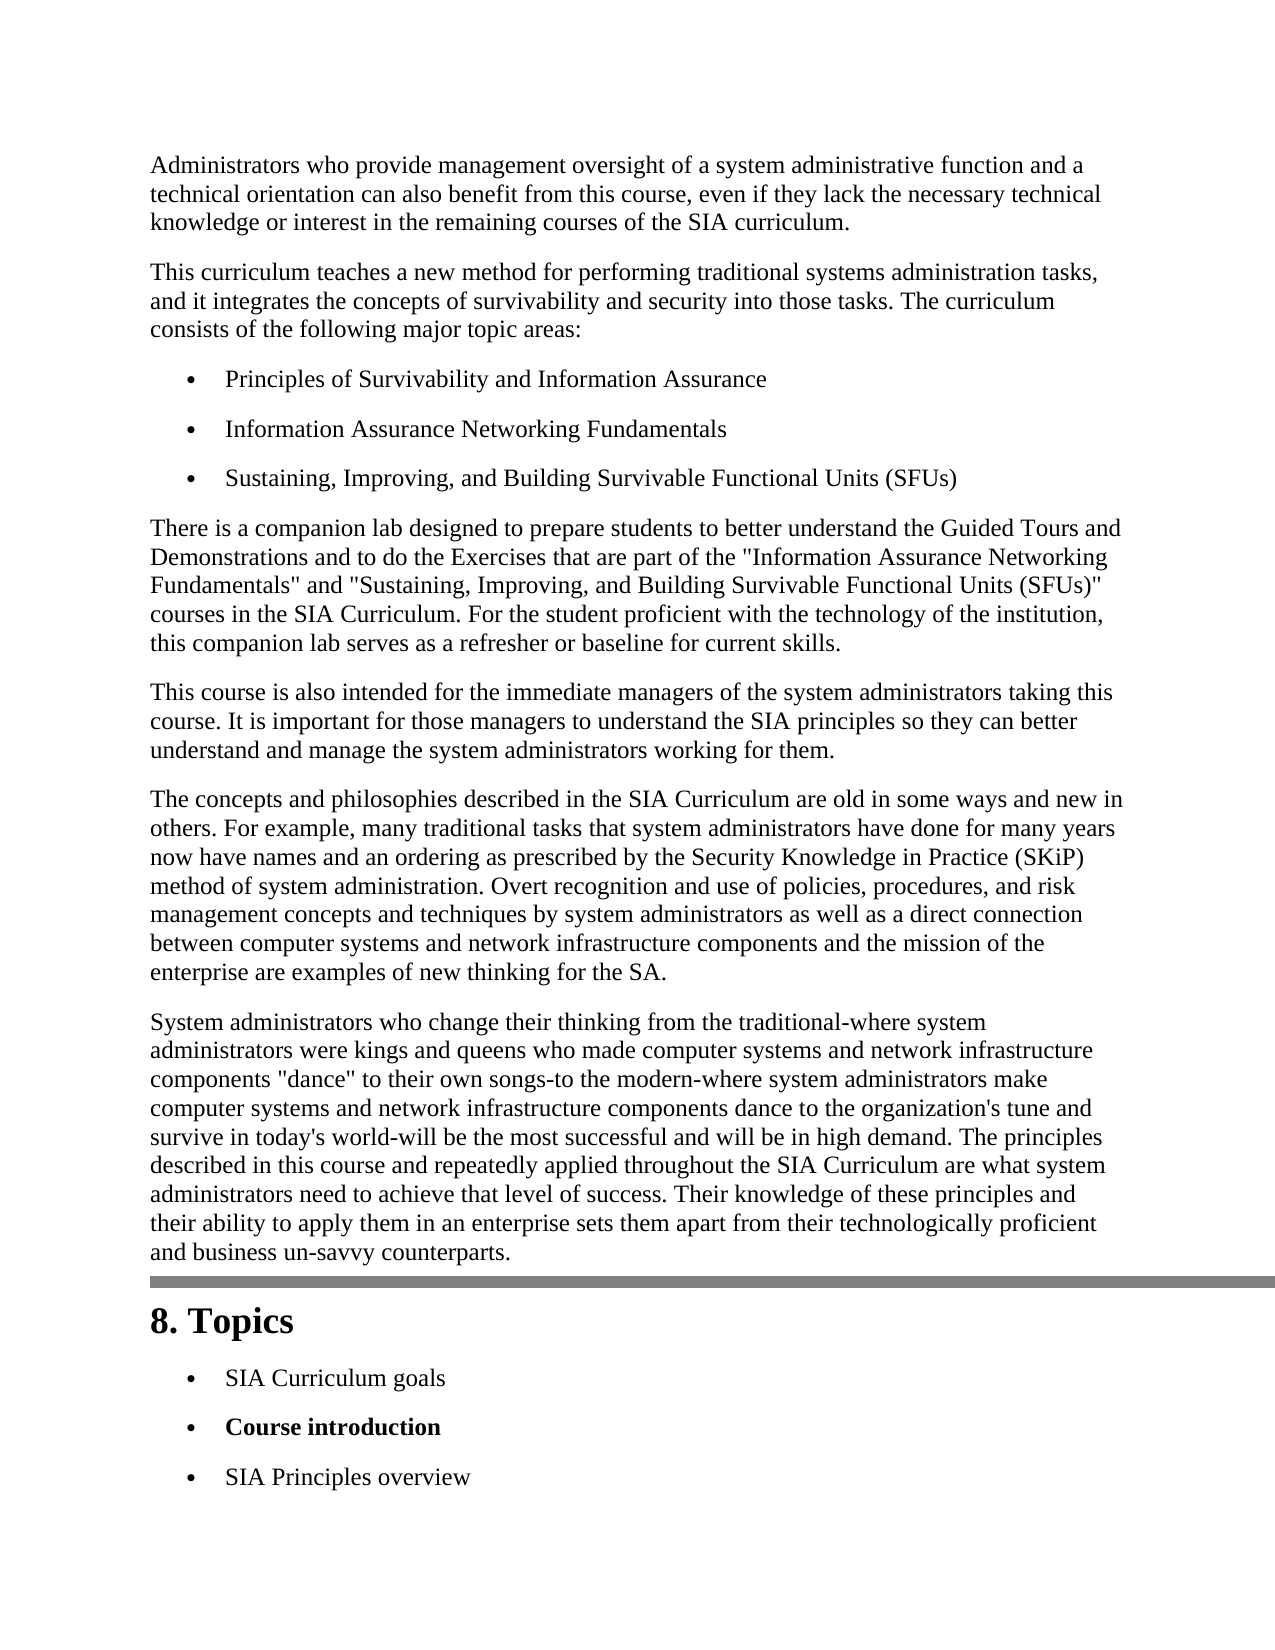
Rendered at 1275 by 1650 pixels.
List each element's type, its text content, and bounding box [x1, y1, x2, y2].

list SIA Curriculum goals [187, 1363, 1125, 1392]
list Principles of Survivability and Information Assurance [187, 364, 1125, 393]
list Sustaining, Improving, and Building Survivable Functional Units (SFUs) [187, 463, 1125, 492]
list Information Assurance Networking Fundamentals [187, 414, 1125, 442]
subtitle 8. Topics [150, 1299, 1125, 1342]
text There is a companion lab designed to prepare students to better understand the Guided Tours and Demonstrations and to do the Exercises that are part of the "Information Assurance Networking Fundamentals" and "Sustaining, Improving, and Building Survivable Functional Units (SFUs)" courses in the SIA Curriculum. For the student proficient with the technology of the institution, this companion lab serves as a refresher or baseline for current skills. [150, 513, 1125, 657]
text The concepts and philosophies described in the SIA Curriculum are old in some ways and new in others. For example, many traditional tasks that system administrators have done for many years now have names and an ordering as prescribed by the Security Knowledge in Practice (SKiP) method of system administration. Overt recognition and use of policies, procedures, and risk management concepts and techniques by system administrators as well as a direct connection between computer systems and network infrastructure components and the mission of the enterprise are examples of new thinking for the SA. [150, 784, 1125, 986]
text This curriculum teaches a new method for performing traditional systems administration tasks, and it integrates the concepts of survivability and security into those tasks. The curriculum consists of the following major topic areas: [150, 257, 1125, 343]
list SIA Principles overview [187, 1462, 1125, 1491]
list Course introduction [187, 1412, 1125, 1441]
text System administrators who change their thinking from the traditional-where system administrators were kings and queens who made computer systems and network infrastructure components "dance" to their own songs-to the modern-where system administrators make computer systems and network infrastructure components dance to the organization's tune and survive in today's world-will be the most successful and will be in high demand. The principles described in this course and repeatedly applied throughout the SIA Curriculum are what system administrators need to achieve that level of success. Their knowledge of these principles and their ability to apply them in an enterprise sets them apart from their technologically proficient and business un-savvy counterparts. [150, 1007, 1125, 1265]
text This course is also intended for the immediate managers of the system administrators taking this course. It is important for those managers to understand the SIA principles so they can better understand and manage the system administrators working for them. [150, 677, 1125, 764]
text Administrators who provide management oversight of a system administrative function and a technical orientation can also benefit from this course, even if they lack the necessary technical knowledge or interest in the remaining courses of the SIA curriculum. [150, 150, 1125, 236]
